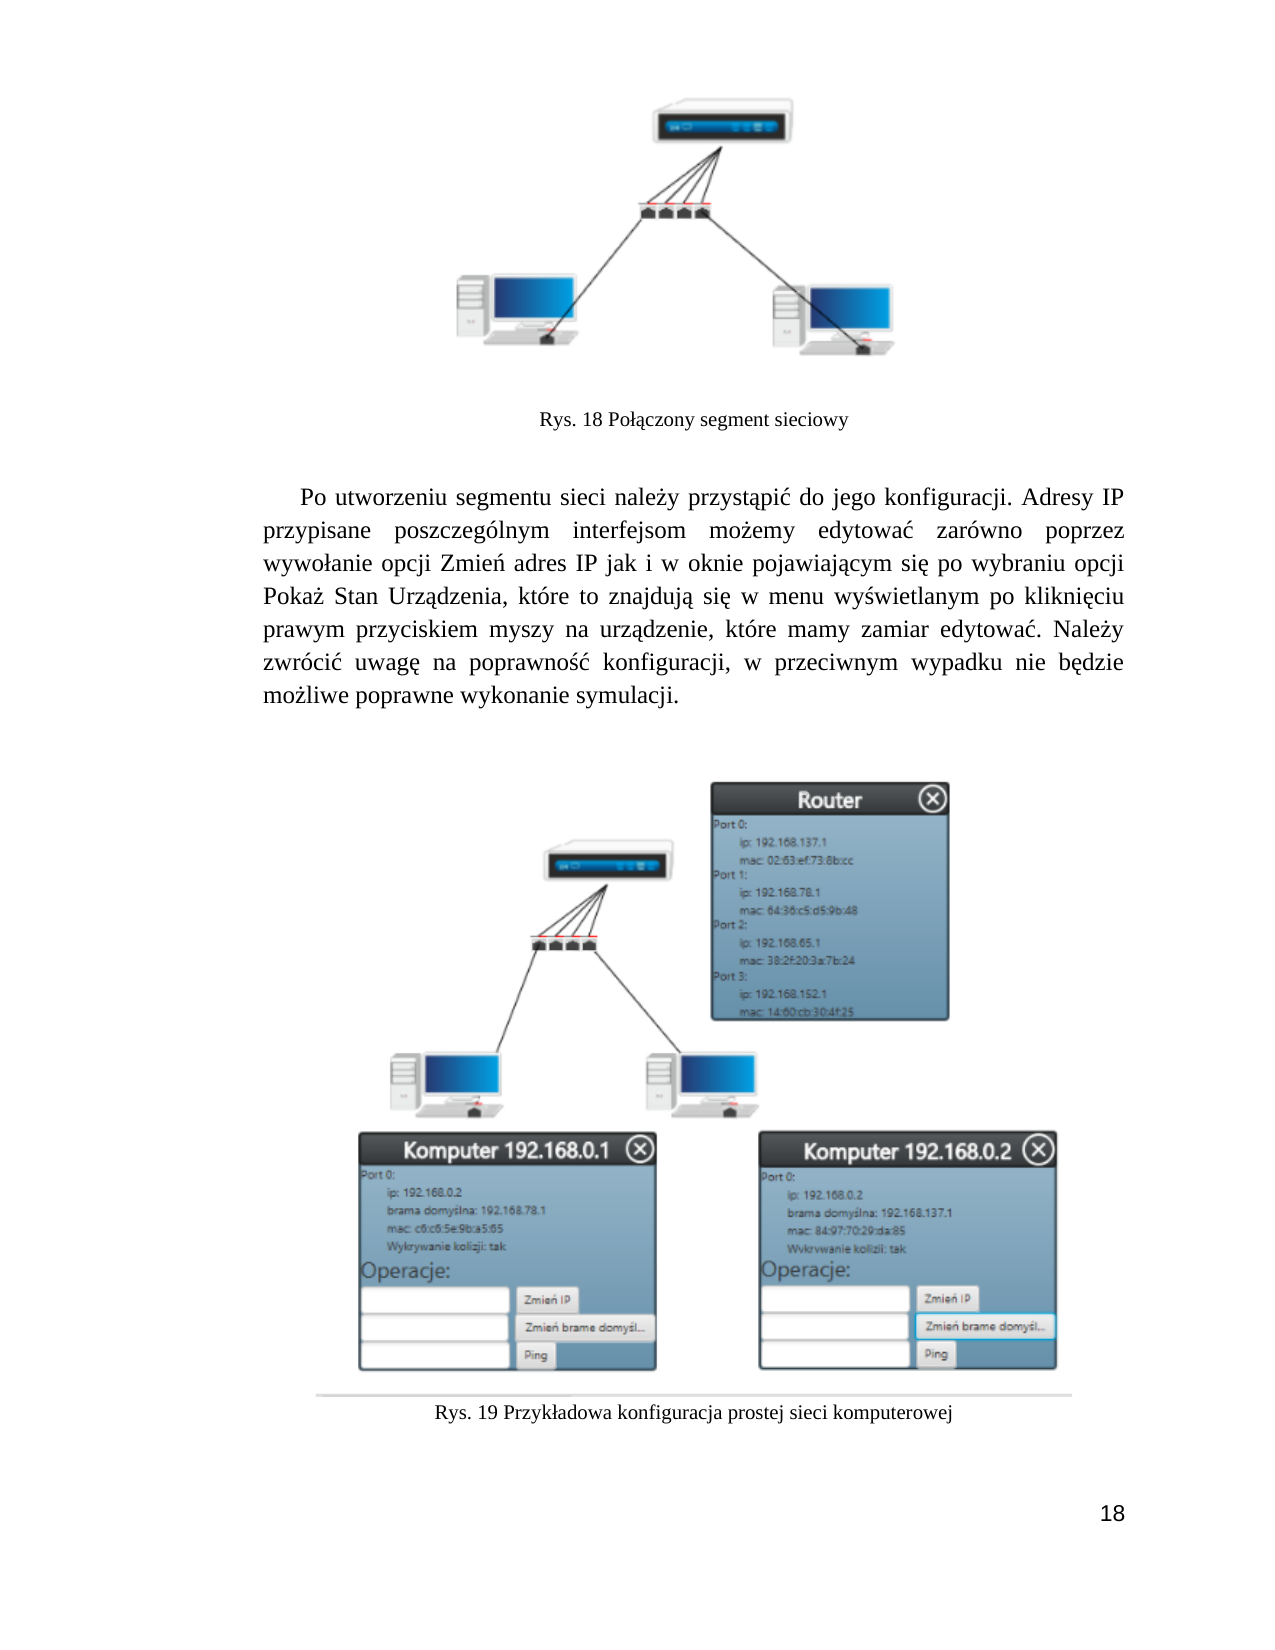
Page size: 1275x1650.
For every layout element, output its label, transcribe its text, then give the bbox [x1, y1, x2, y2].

text Rys. 19 Przykładowa konfiguracja prostej sieci komputerowej [263, 1400, 1125, 1424]
text Rys. 18 Połączony segment sieciowy [263, 407, 1125, 431]
text Po utworzeniu segmentu sieci należy przystąpić do jego konfiguracji. Adresy IP przypisane poszczególnym interfejsom możemy edytować zarówno poprzez wywołanie opcji Zmień adres IP jak i w oknie pojawiającym się po wybraniu opcji Pokaż Stan Urządzenia, które to znajdują się w menu wyświetlanym po kliknięciu prawym przyciskiem myszy na urządzenie, które mamy zamiar edytować. Należy zwrócić uwagę na poprawność konfiguracji, w przeciwnym wypadku nie będzie możliwe poprawne wykonanie symulacji. [263, 482, 1125, 709]
